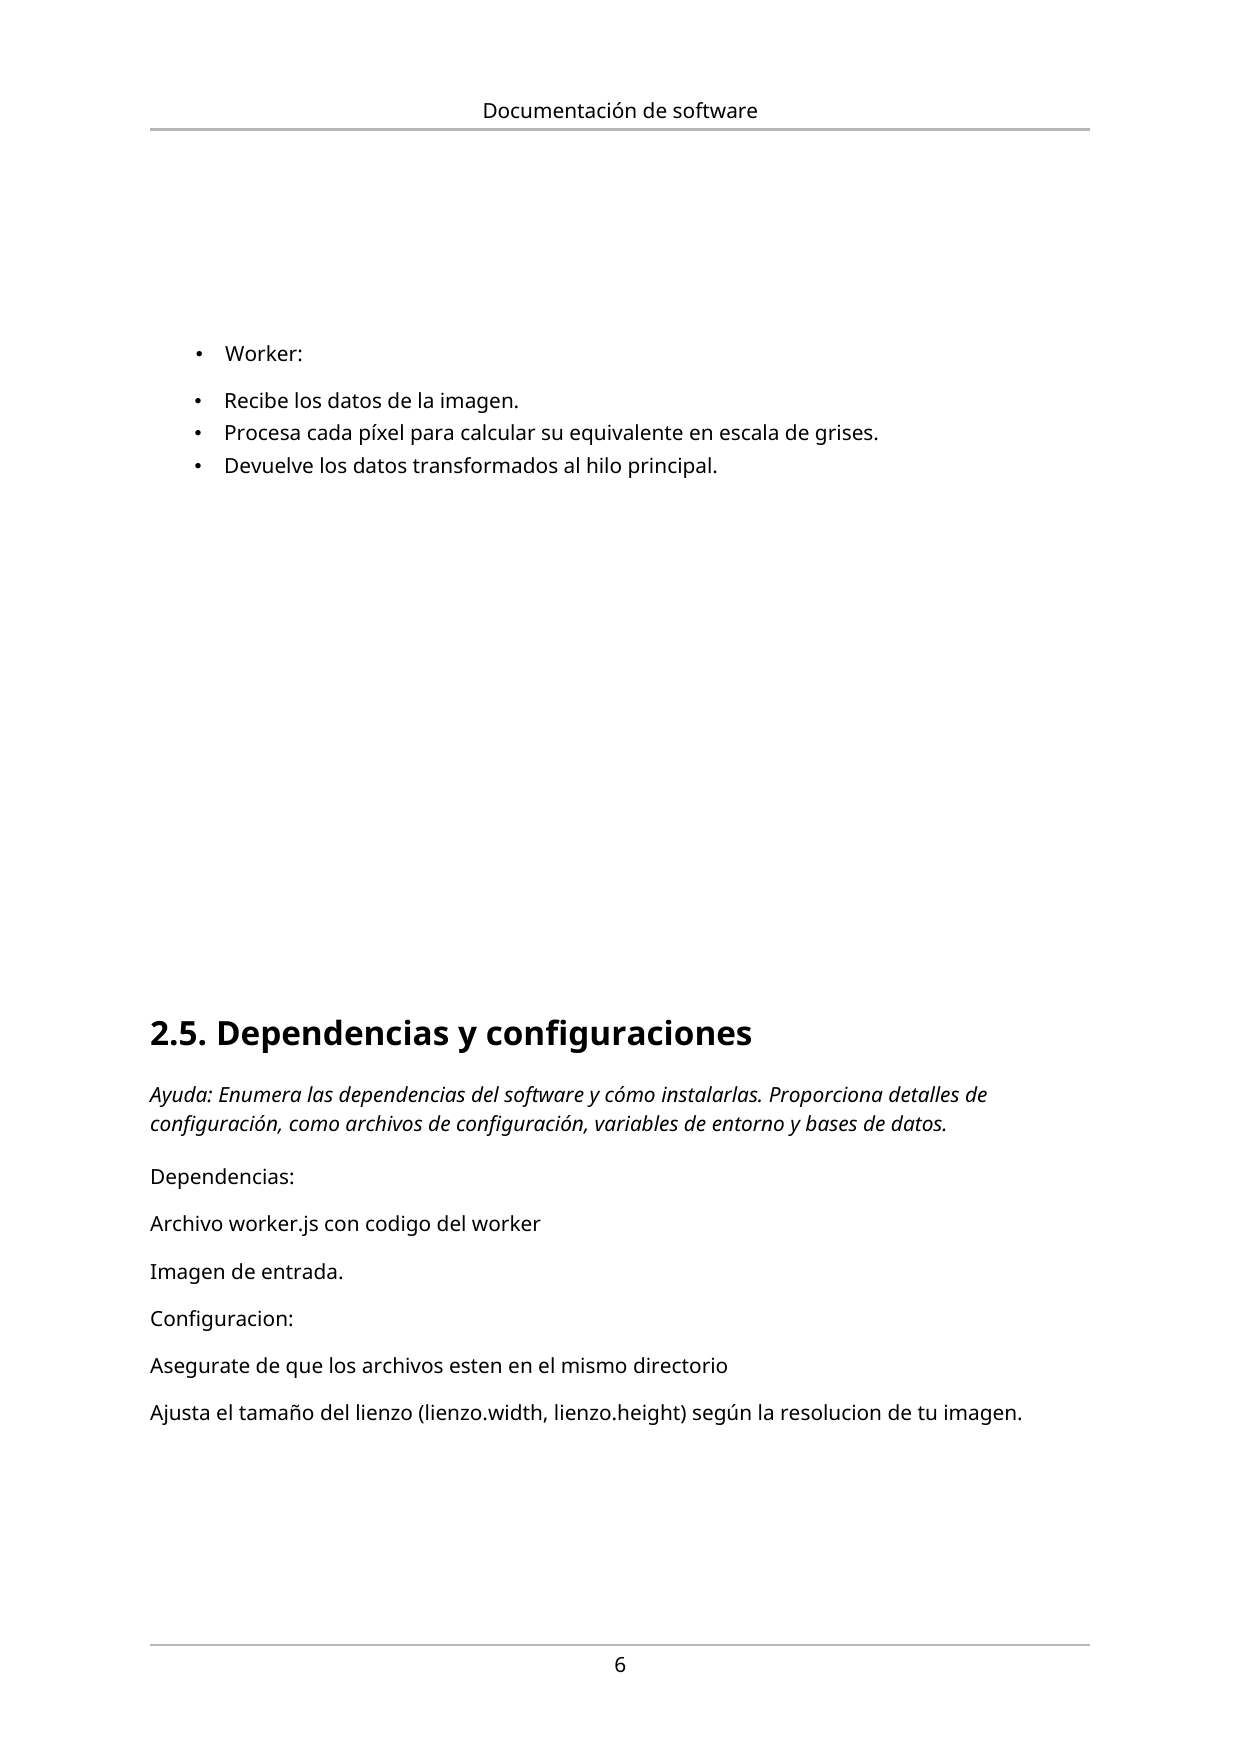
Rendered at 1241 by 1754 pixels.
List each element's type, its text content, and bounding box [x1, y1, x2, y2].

text Ajusta el tamaño del lienzo (lienzo.width, lienzo.height) según la resolucion de tu imagen. [150, 1398, 1090, 1427]
list Devuelve los datos transformados al hilo principal. [194, 451, 1090, 479]
text Configuracion: [150, 1304, 1090, 1332]
text Dependencias: [150, 1162, 1090, 1191]
subtitle 2.5. Dependencias y configuraciones [150, 1010, 1090, 1056]
list Worker: [196, 339, 1090, 367]
text Ayuda: Enumera las dependencias del software y cómo instalarlas. Proporciona detalles de configuración, como archivos de configuración, variables de entorno y bases de datos. [150, 1081, 1090, 1137]
list Recibe los datos de la imagen. [194, 386, 1090, 414]
text Asegurate de que los archivos esten en el mismo directorio [150, 1351, 1090, 1379]
text Imagen de entrada. [150, 1257, 1090, 1285]
list Procesa cada píxel para calcular su equivalente en escala de grises. [194, 418, 1090, 447]
text Archivo worker.js con codigo del worker [150, 1209, 1090, 1238]
